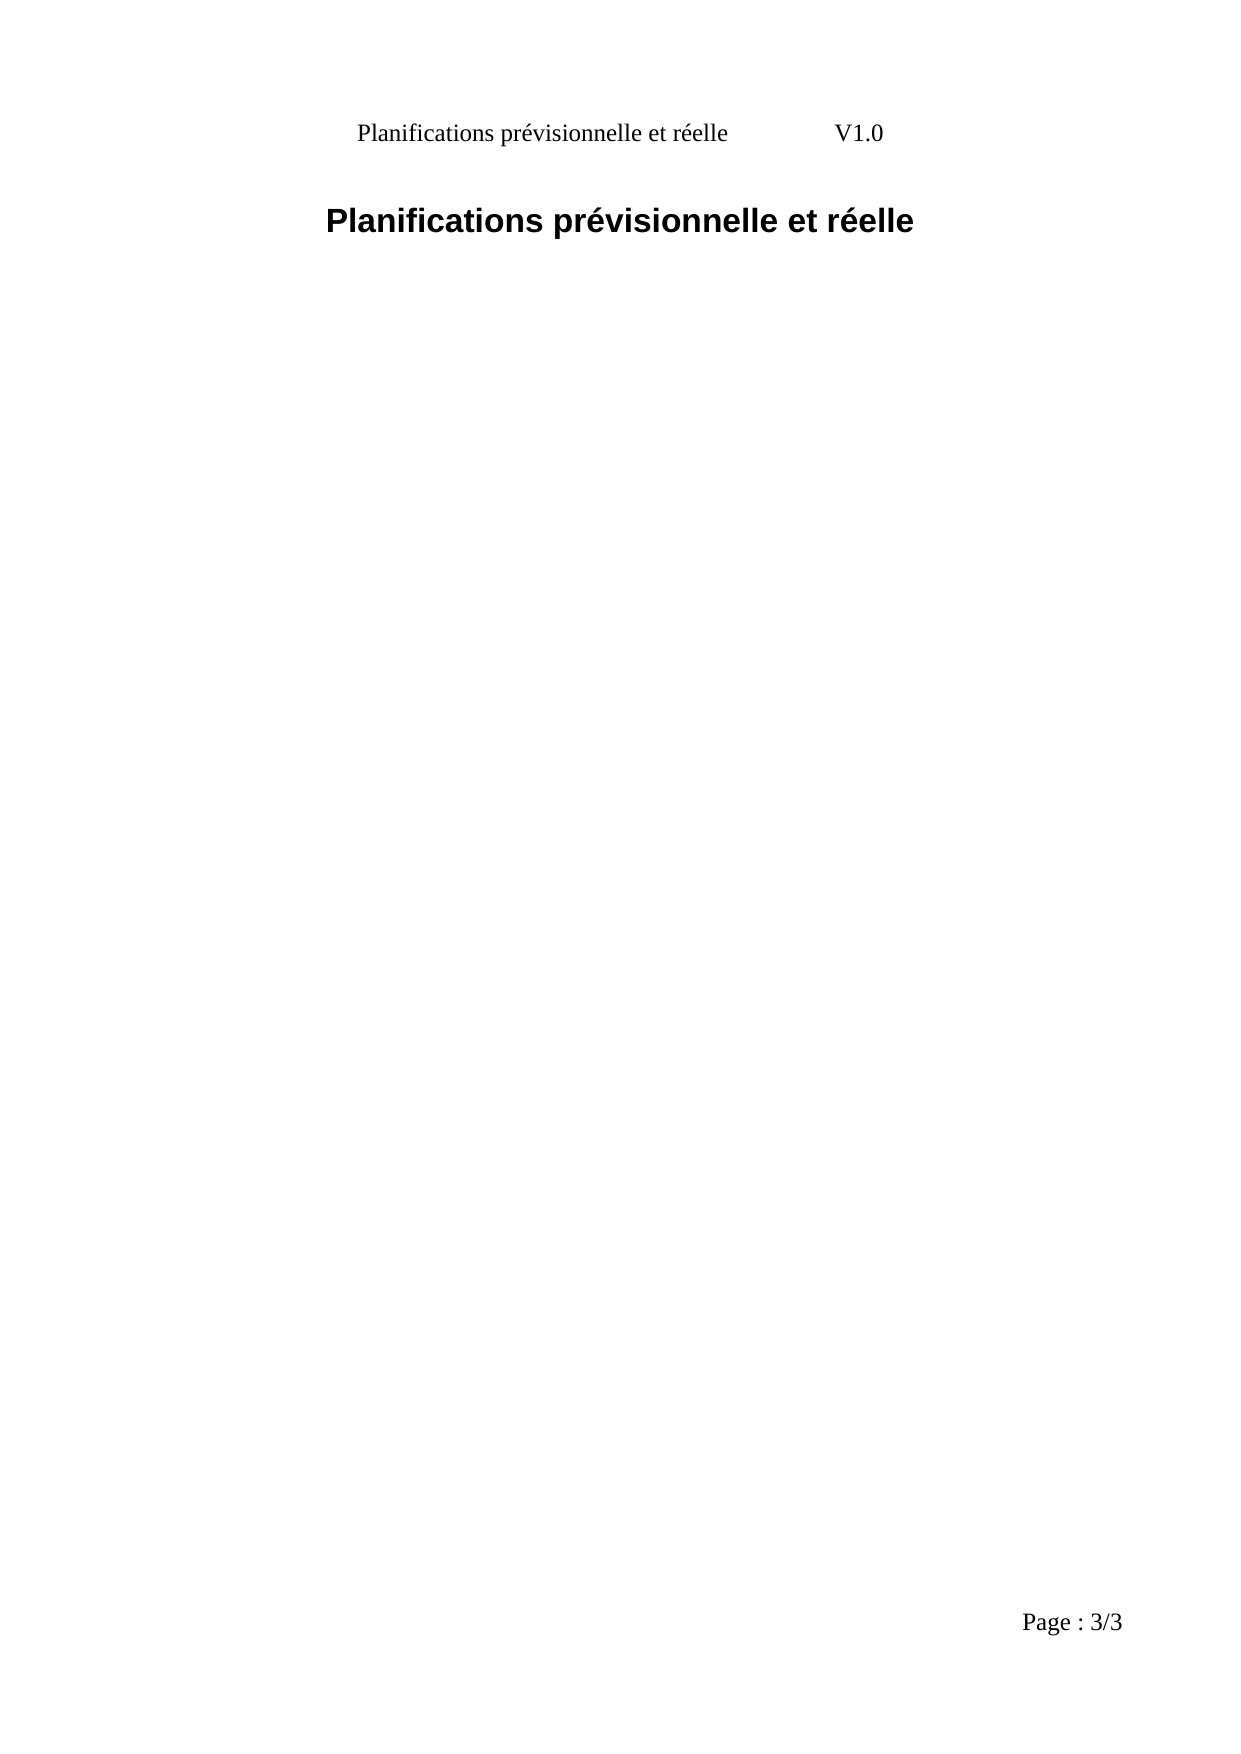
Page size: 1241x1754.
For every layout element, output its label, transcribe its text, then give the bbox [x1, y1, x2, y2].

subtitle Planifications prévisionnelle et réelle [118, 201, 1122, 240]
